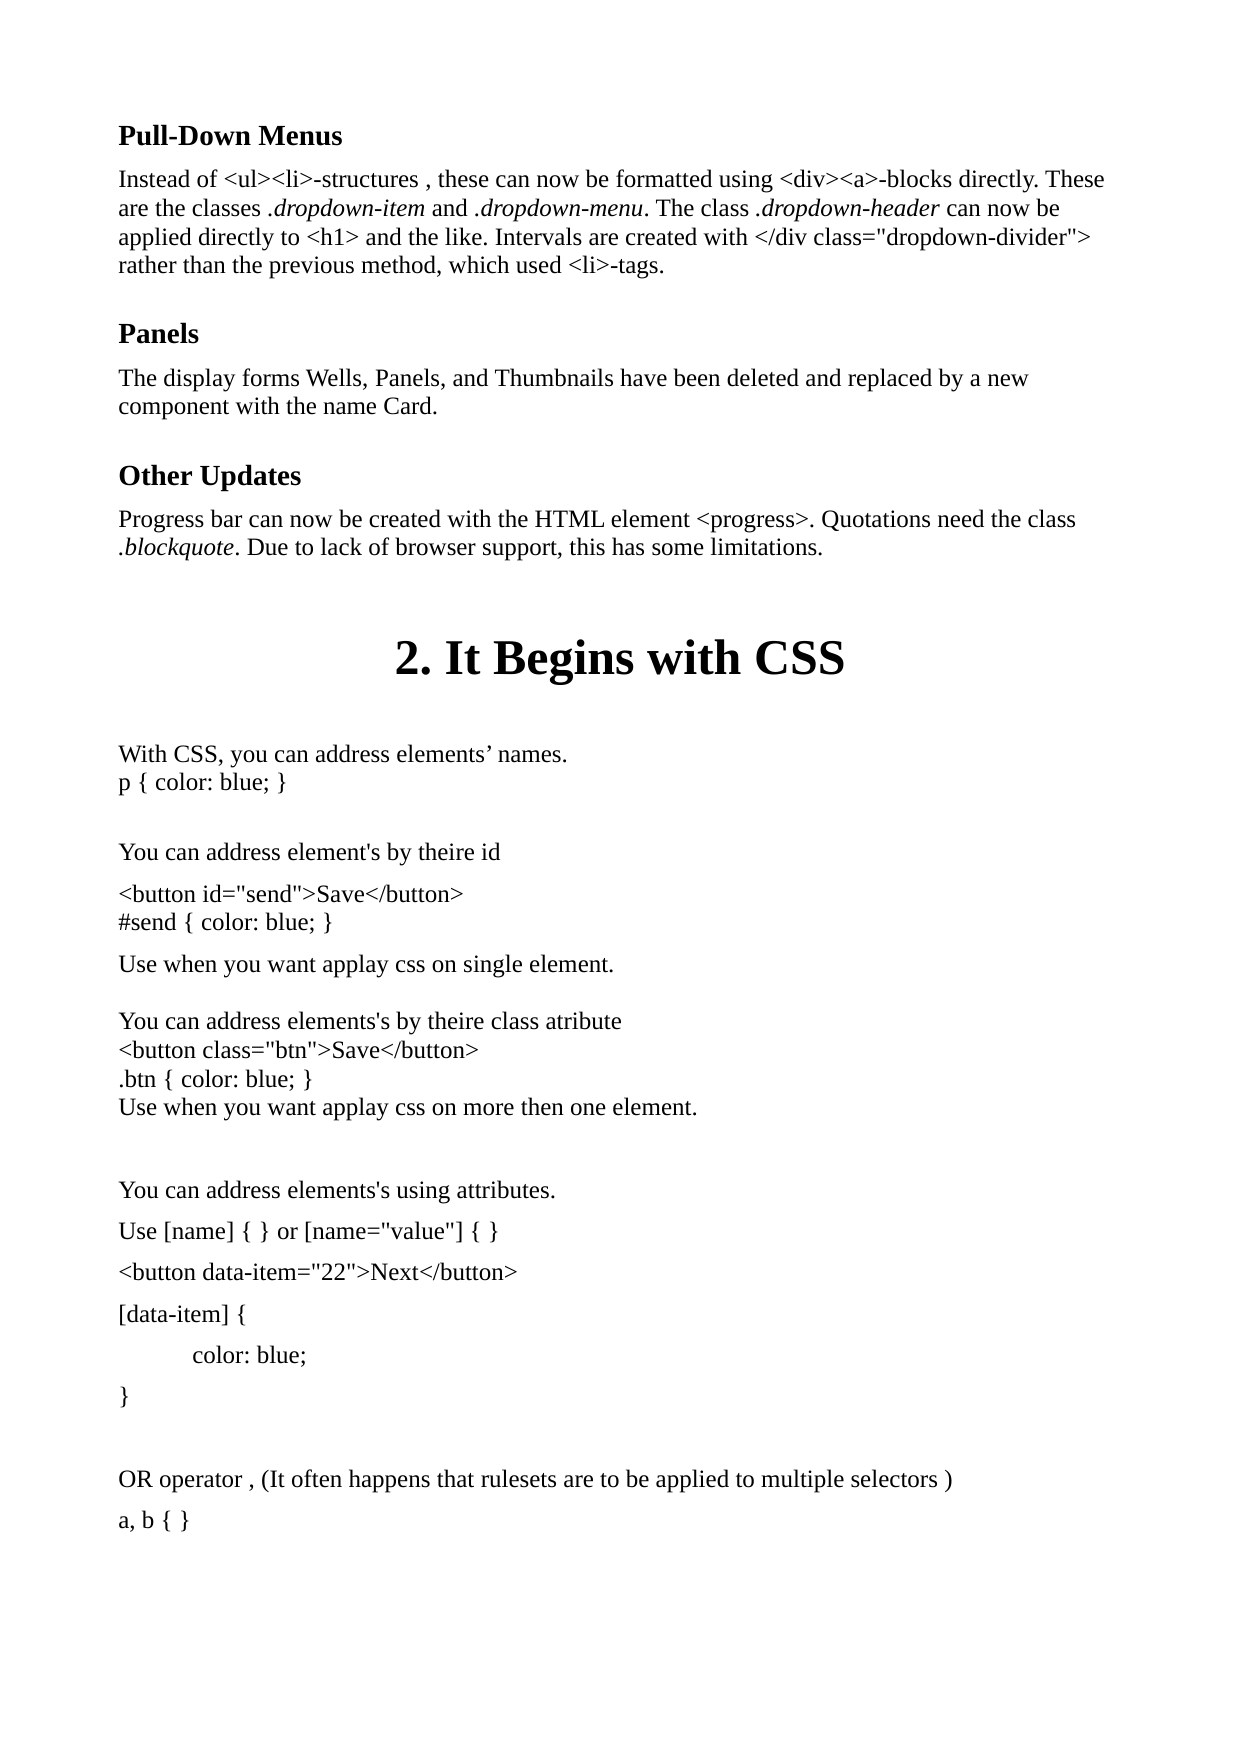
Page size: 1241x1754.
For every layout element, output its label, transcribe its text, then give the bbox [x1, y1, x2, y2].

text You can address element's by theire id [118, 837, 1122, 866]
text You can address elements's using attributes. [118, 1175, 1122, 1204]
text Instead of <ul><li>-structures , these can now be formatted using <div><a>-blocks directly. These are the classes .dropdown-item and .dropdown-menu. The class .dropdown-header can now be applied directly to <h1> and the like. Intervals are created with </div class="dropdown-divider"> rather than the previous method, which used <li>-tags. [118, 164, 1122, 279]
subtitle Pull-Down Menus [118, 118, 1122, 152]
text .btn { color: blue; } Use when you want applay css on more then one element. [118, 1064, 1122, 1121]
text color: blue; [118, 1340, 1122, 1369]
text With CSS, you can address elements’ names. [118, 739, 1122, 767]
text Use [name] { } or [name="value"] { } [118, 1216, 1122, 1245]
text } [118, 1381, 1122, 1410]
subtitle 2. It Begins with CSS [118, 627, 1122, 685]
text Progress bar can now be created with the HTML element <progress>. Quotations need the class .blockquote. Due to lack of browser support, this has some limitations. [118, 504, 1122, 561]
subtitle Other Updates [118, 458, 1122, 491]
subtitle Panels [118, 317, 1122, 350]
text Use when you want applay css on single element. [118, 949, 1122, 977]
text <button class="btn">Save</button> [118, 1035, 1122, 1064]
text a, b { } [118, 1505, 1122, 1534]
text <button data-item="22">Next</button> [118, 1257, 1122, 1286]
text p { color: blue; } [118, 767, 1122, 796]
text OR operator , (It often happens that rulesets are to be applied to multiple selectors ) [118, 1464, 1122, 1492]
text <button id="send">Save</button> #send { color: blue; } [118, 879, 1122, 936]
text The display forms Wells, Panels, and Thumbnails have been deleted and replaced by a new component with the name Card. [118, 363, 1122, 420]
text You can address elements's by theire class atribute [118, 1006, 1122, 1035]
text [data-item] { [118, 1299, 1122, 1327]
